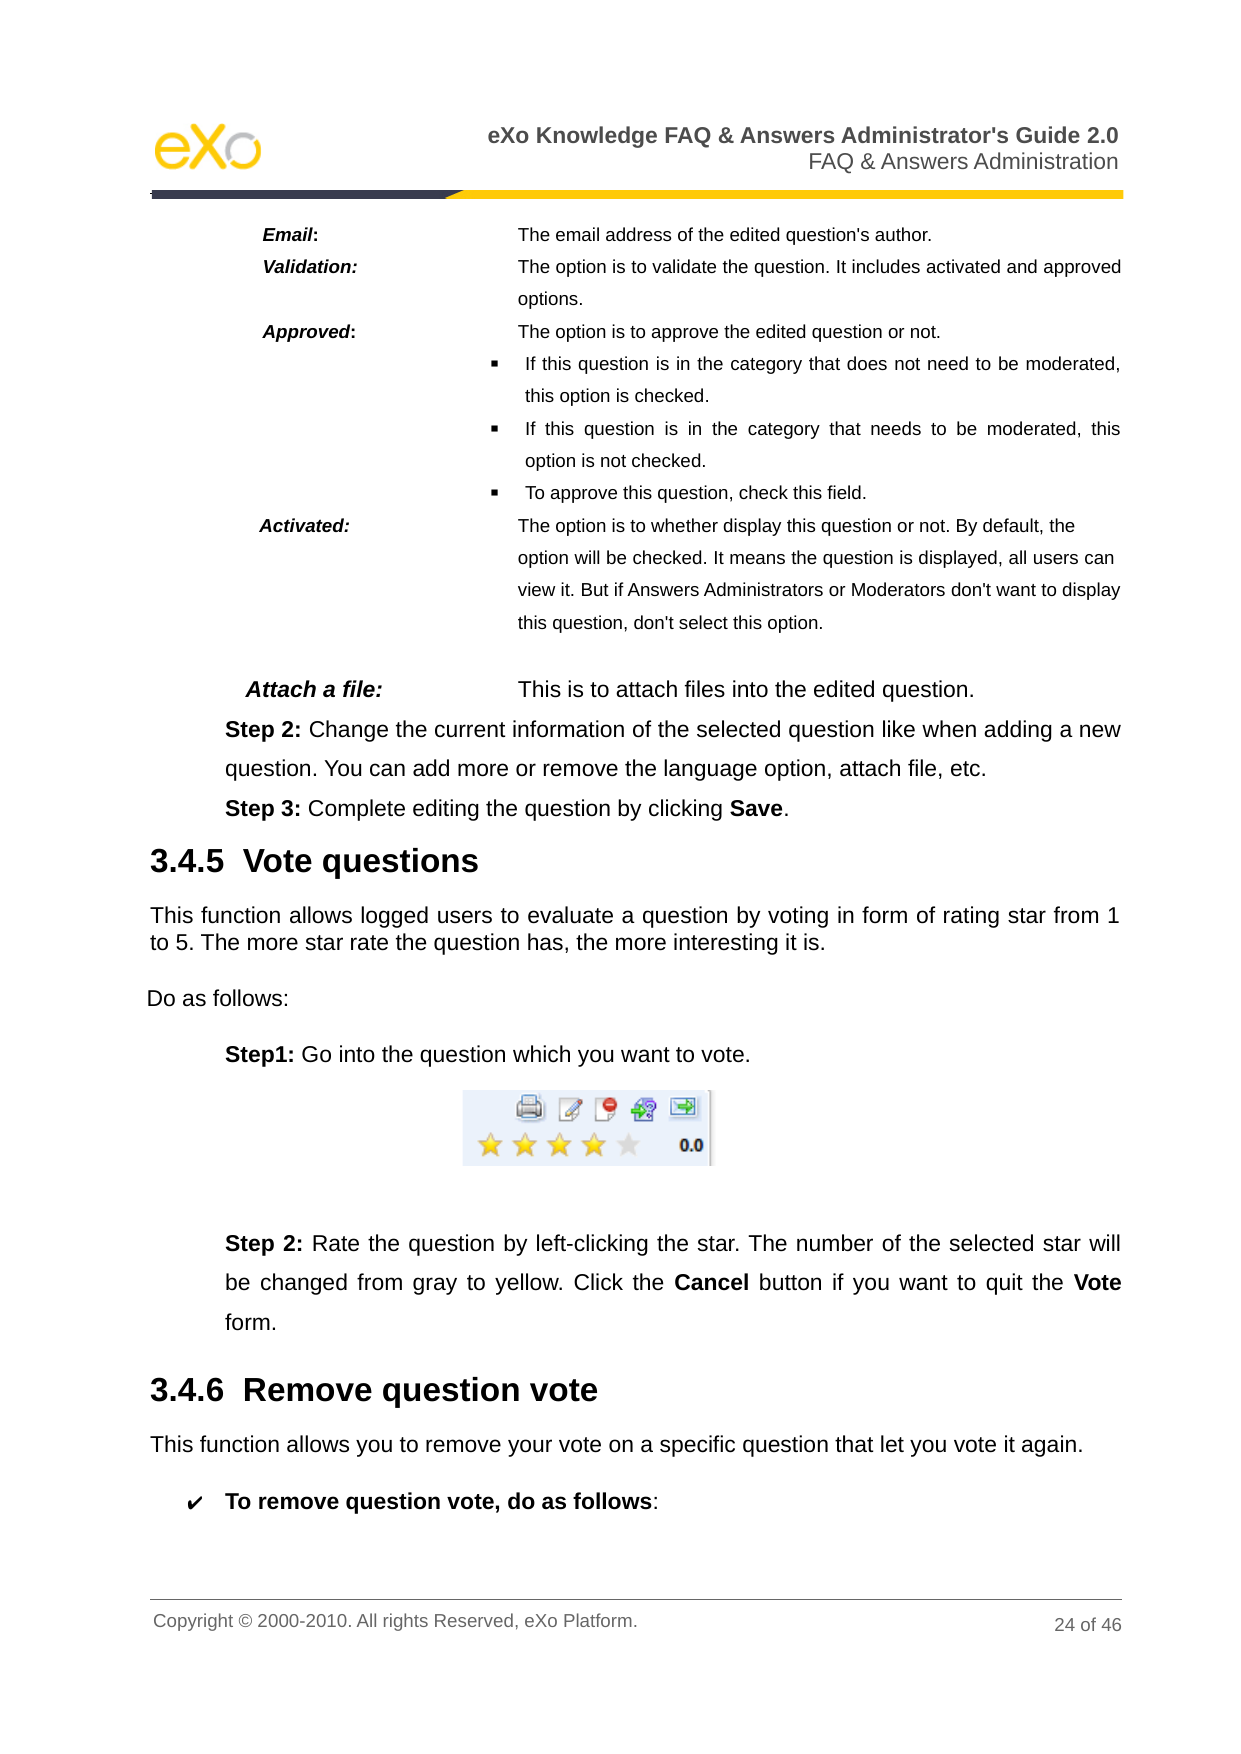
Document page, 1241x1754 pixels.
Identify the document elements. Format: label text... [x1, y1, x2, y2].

picture [462, 1090, 716, 1166]
list Approved: The option is to approve the edited question or not. [225, 320, 1122, 342]
list If this question is in the category that does not need to be moderated, this option is checked. [487, 353, 1122, 407]
text Do as follows: [76, 985, 1122, 1011]
list Attach a file: This is to attach files into the edited question. [151, 676, 1122, 702]
list If this question is in the category that needs to be moderated, this option is not checked. [487, 417, 1122, 471]
list Step 2: Change the current information of the selected question like when adding a new question. You can add more or remove the language option, attach file, etc. [187, 716, 1122, 781]
list Step 2: Rate the question by left-clicking the star. The number of the selected star will be changed from gray to yellow. Click the Cancel button if you want to quit the Vote form. [187, 1229, 1122, 1335]
list Validation: The option is to validate the question. It includes activated and approved options. [225, 256, 1122, 310]
list Step 3: Complete editing the question by clicking Save. [187, 794, 1122, 821]
list Email: The email address of the edited question's author. [225, 223, 1122, 245]
subtitle Remove question vote [150, 1371, 1122, 1409]
picture [151, 190, 1124, 199]
list To approve this question, check this field. [487, 482, 1122, 504]
picture [155, 123, 262, 170]
list To remove question vote, do as follows: [187, 1488, 1122, 1514]
text This function allows you to remove your vote on a specific question that let you vote it again. [150, 1431, 1122, 1458]
list Step1: Go into the question which you want to vote. [187, 1041, 1122, 1068]
text This function allows logged users to evaluate a question by voting in form of rating star from 1 to 5. The more star rate the question has, the more interesting it is. [150, 902, 1122, 955]
list Activated: The option is to whether display this question or not. By default, the option will be checked. It means the question is displayed, all users can view it. But if Answers Administrators or Moderators don't want to display this question, don't select this option. [223, 514, 1122, 633]
subtitle Vote questions [150, 841, 1122, 880]
